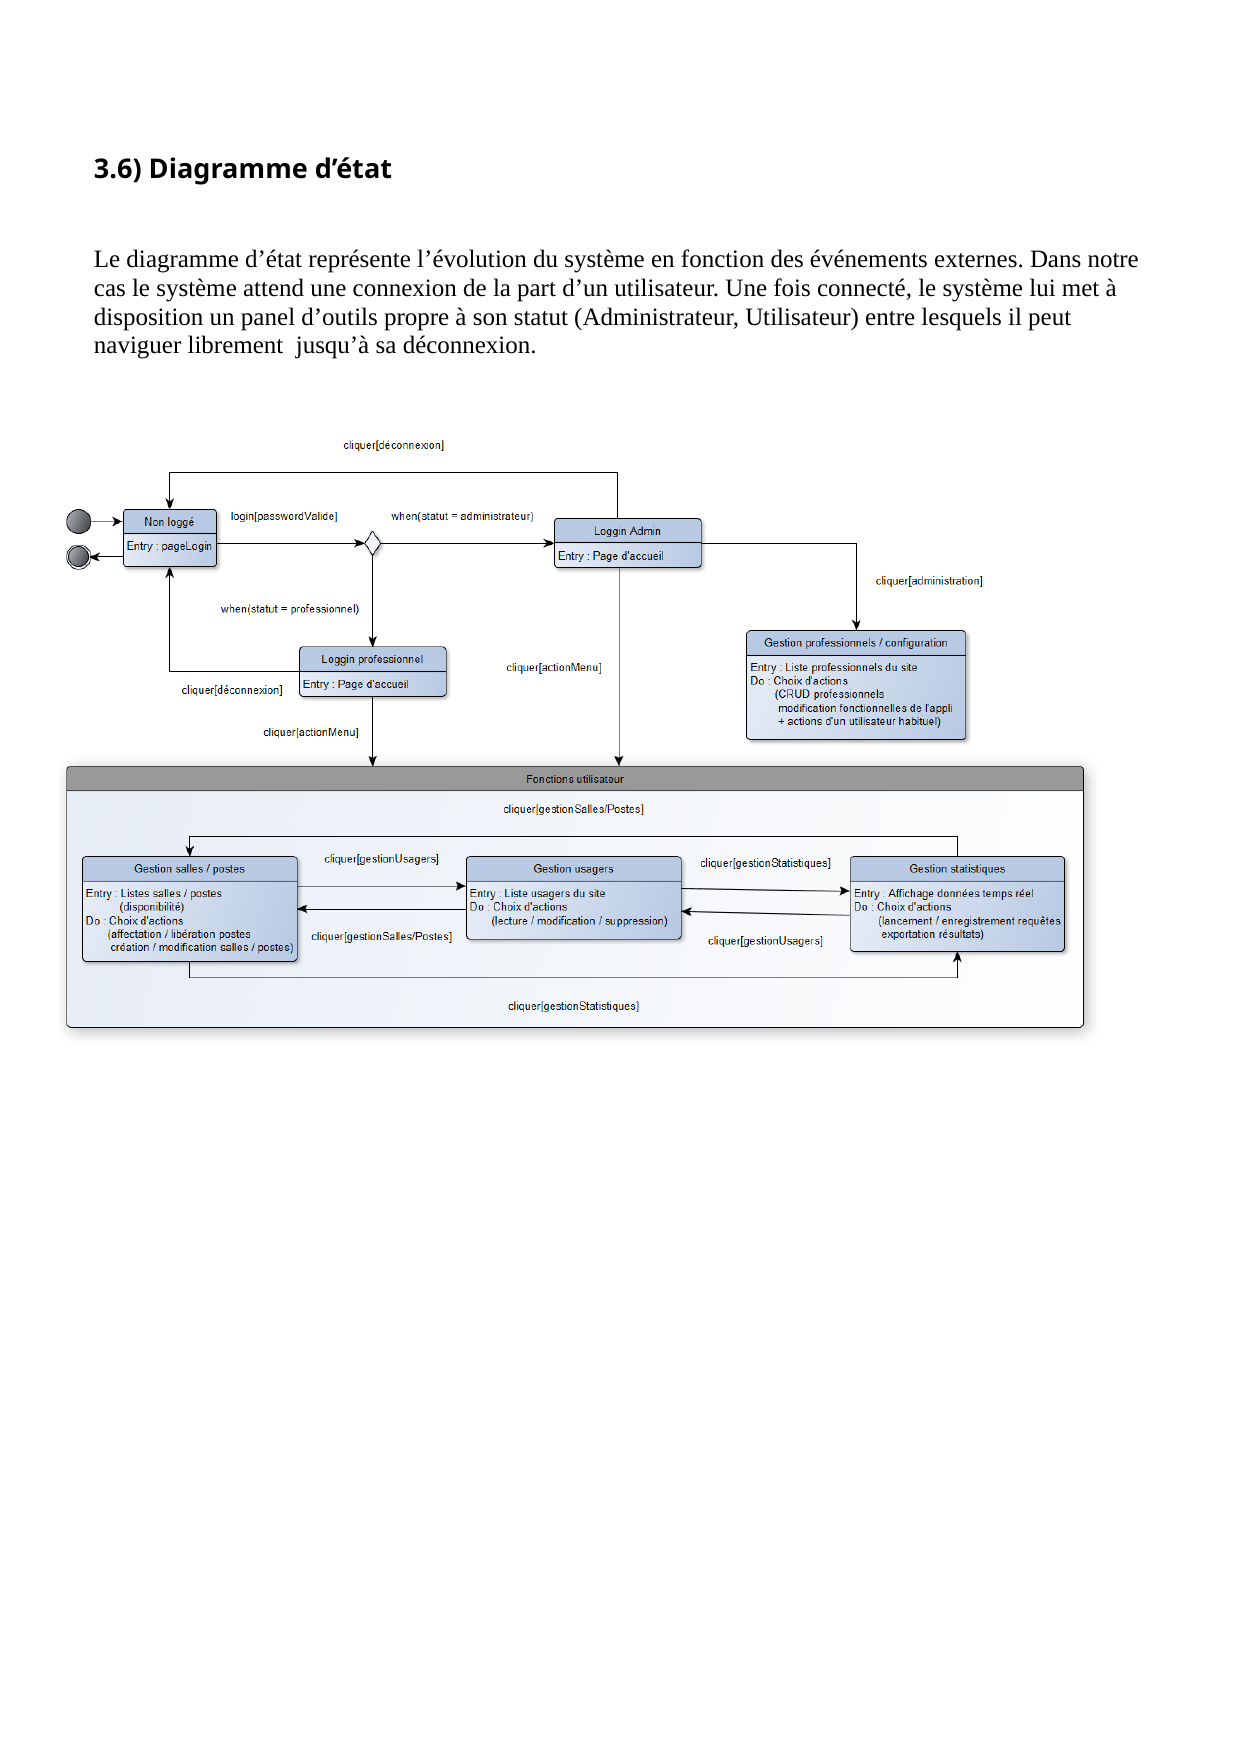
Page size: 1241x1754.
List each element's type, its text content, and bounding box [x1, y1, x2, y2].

picture [57, 416, 1105, 1045]
subtitle 3.6) Diagramme d’état [94, 150, 1143, 187]
text Le diagramme d’état représente l’évolution du système en fonction des événements externes. Dans notre cas le système attend une connexion de la part d’un utilisateur. Une fois connecté, le système lui met à disposition un panel d’outils propre à son statut (Administrateur, Utilisateur) entre lesquels il peut naviguer librement jusqu’à sa déconnexion. [94, 244, 1143, 359]
